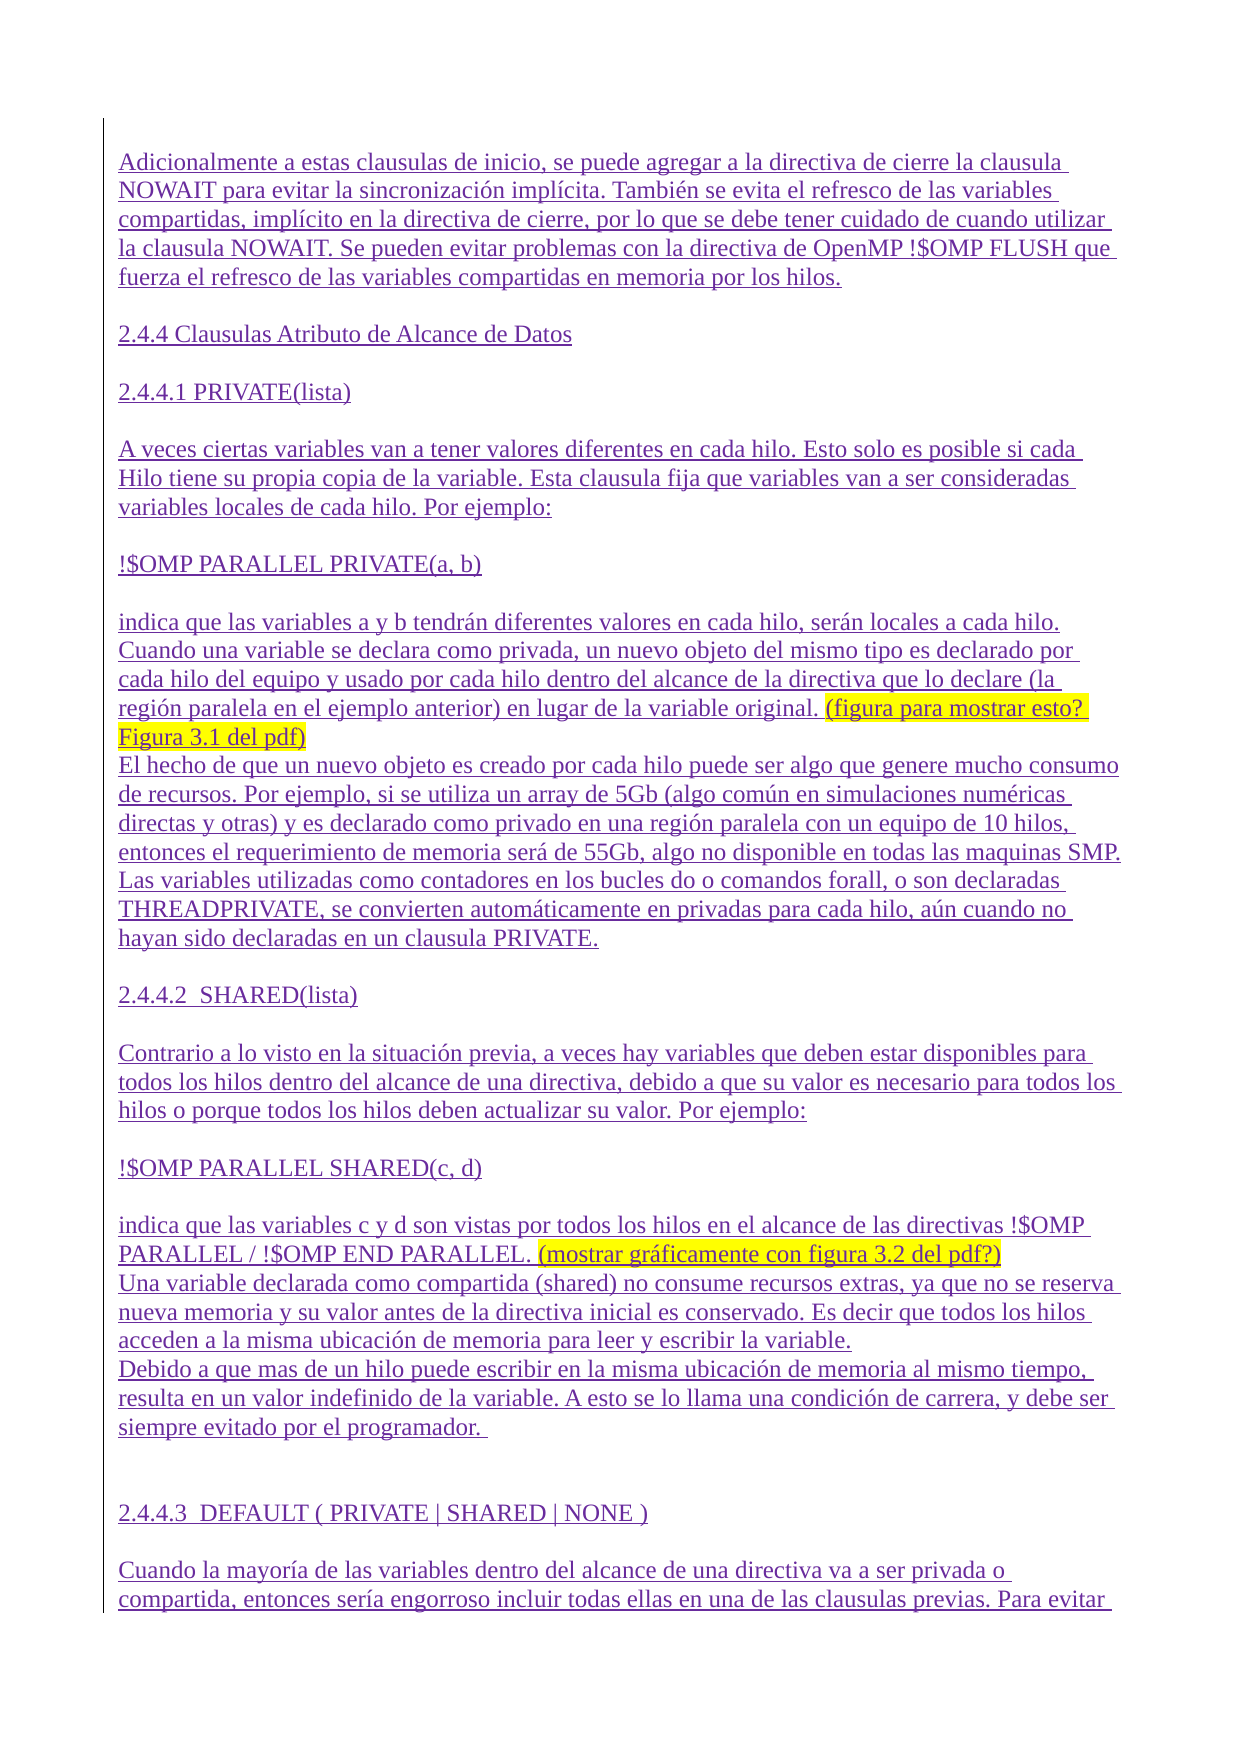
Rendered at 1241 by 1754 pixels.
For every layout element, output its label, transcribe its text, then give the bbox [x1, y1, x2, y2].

text El hecho de que un nuevo objeto es creado por cada hilo puede ser algo que genere mucho consumo de recursos. Por ejemplo, si se utiliza un array de 5Gb (algo común en simulaciones numéricas directas y otras) y es declarado como privado en una región paralela con un equipo de 10 hilos, entonces el requerimiento de memoria será de 55Gb, algo no disponible en todas las maquinas SMP. [118, 751, 1122, 866]
text Adicionalmente a estas clausulas de inicio, se puede agregar a la directiva de cierre la clausula NOWAIT para evitar la sincronización implícita. También se evita el refresco de las variables compartidas, implícito en la directiva de cierre, por lo que se debe tener cuidado de cuando utilizar la clausula NOWAIT. Se pueden evitar problemas con la directiva de OpenMP !$OMP FLUSH que fuerza el refresco de las variables compartidas en memoria por los hilos. [118, 147, 1122, 291]
text indica que las variables a y b tendrán diferentes valores en cada hilo, serán locales a cada hilo. [118, 607, 1122, 636]
text !$OMP PARALLEL PRIVATE(a, b) [118, 549, 1122, 578]
text 2.4.4 Clausulas Atributo de Alcance de Datos [118, 319, 1122, 348]
text Cuando una variable se declara como privada, un nuevo objeto del mismo tipo es declarado por cada hilo del equipo y usado por cada hilo dentro del alcance de la directiva que lo declare (la región paralela en el ejemplo anterior) en lugar de la variable original. (figura para mostrar esto? Figura 3.1 del pdf) [118, 636, 1122, 751]
text 2.4.4.3 DEFAULT ( PRIVATE | SHARED | NONE ) [118, 1498, 1122, 1527]
text Una variable declarada como compartida (shared) no consume recursos extras, ya que no se reserva nueva memoria y su valor antes de la directiva inicial es conservado. Es decir que todos los hilos acceden a la misma ubicación de memoria para leer y escribir la variable. [118, 1268, 1122, 1354]
text hilos o porque todos los hilos deben actualizar su valor. Por ejemplo: [118, 1093, 1122, 1124]
text !$OMP PARALLEL SHARED(c, d) [118, 1153, 1122, 1182]
text 2.4.4.1 PRIVATE(lista) [118, 377, 1122, 406]
text indica que las variables c y d son vistas por todos los hilos en el alcance de las directivas !$OMP PARALLEL / !$OMP END PARALLEL. (mostrar gráficamente con figura 3.2 del pdf?) [118, 1211, 1122, 1268]
text Contrario a lo visto en la situación previa, a veces hay variables que deben estar disponibles para todos los hilos dentro del alcance de una directiva, debido a que su valor es necesario para todos los [118, 1038, 1122, 1092]
text Las variables utilizadas como contadores en los bucles do o comandos forall, o son declaradas THREADPRIVATE, se convierten automáticamente en privadas para cada hilo, aún cuando no hayan sido declaradas en un clausula PRIVATE. [118, 866, 1122, 952]
text A veces ciertas variables van a tener valores diferentes en cada hilo. Esto solo es posible si cada Hilo tiene su propia copia de la variable. Esta clausula fija que variables van a ser consideradas variables locales de cada hilo. Por ejemplo: [118, 434, 1122, 521]
text Cuando la mayoría de las variables dentro del alcance de una directiva va a ser privada o compartida, entonces sería engorroso incluir todas ellas en una de las clausulas previas. Para evitar [118, 1556, 1122, 1613]
text Debido a que mas de un hilo puede escribir en la misma ubicación de memoria al mismo tiempo, resulta en un valor indefinido de la variable. A esto se lo llama una condición de carrera, y debe ser siempre evitado por el programador. [118, 1354, 1122, 1441]
text 2.4.4.2 SHARED(lista) [118, 981, 1122, 1009]
